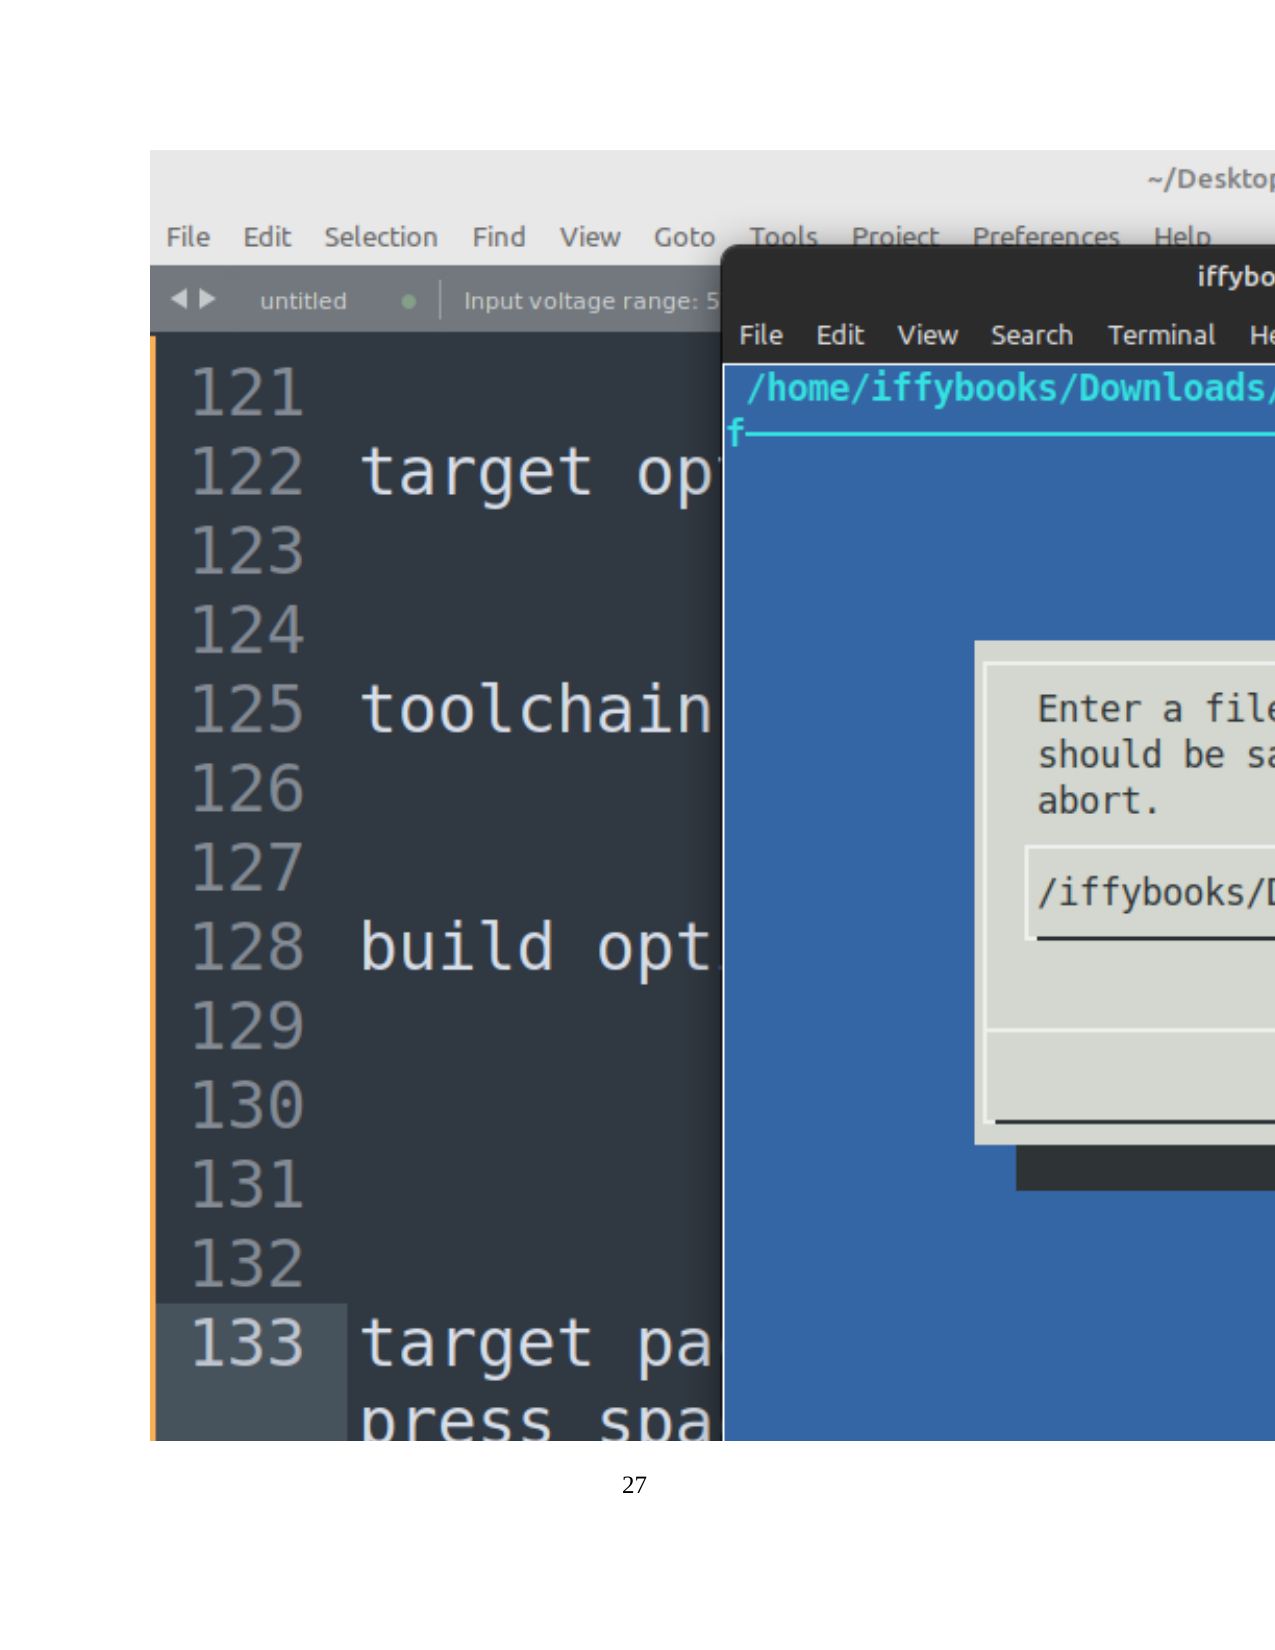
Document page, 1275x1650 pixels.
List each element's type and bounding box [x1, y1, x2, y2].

picture [150, 150, 1275, 1441]
